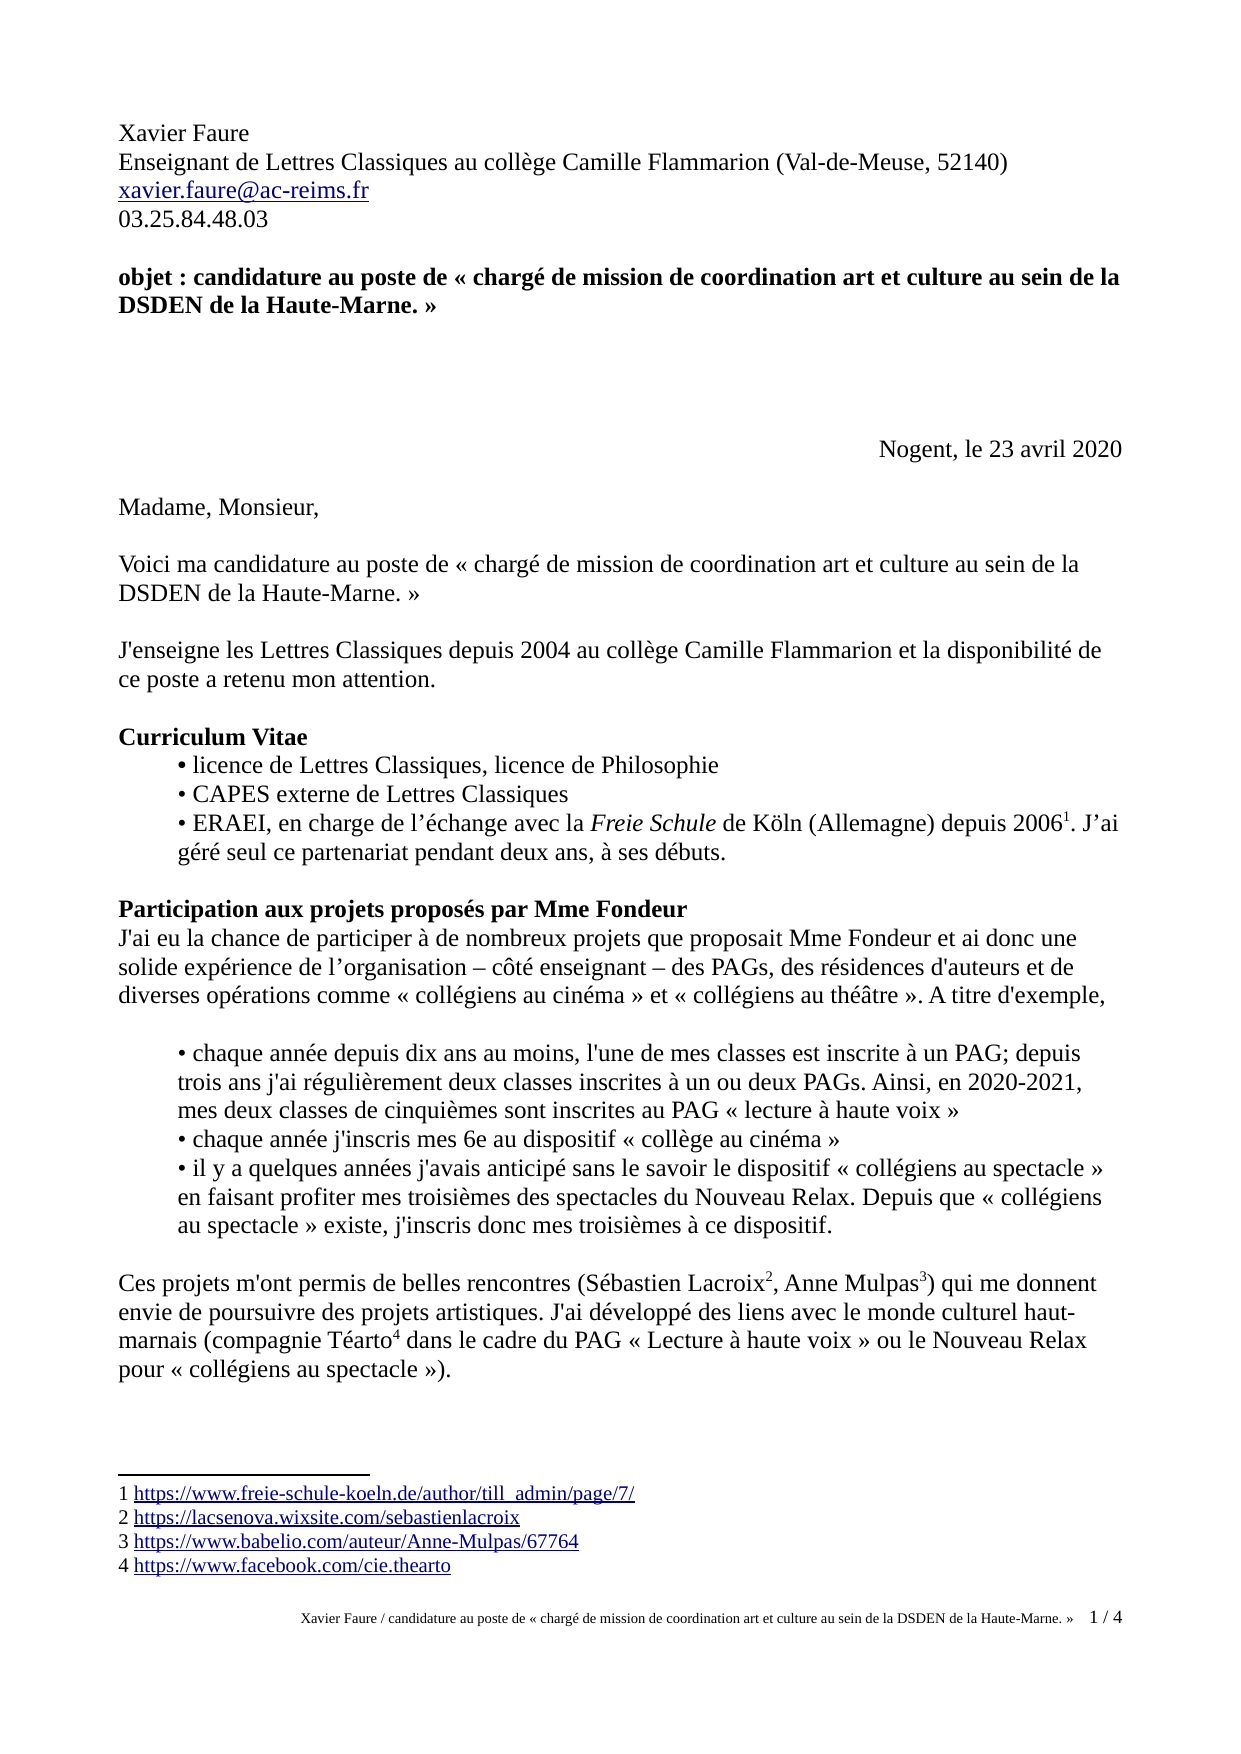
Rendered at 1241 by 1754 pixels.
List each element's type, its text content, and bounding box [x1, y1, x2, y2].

text https://www.babelio.com/auteur/Anne-Mulpas/67764 [118, 1529, 1122, 1553]
text • il y a quelques années j'avais anticipé sans le savoir le dispositif « collégiens au spectacle » en faisant profiter mes troisièmes des spectacles du Nouveau Relax. Depuis que « collégiens au spectacle » existe, j'inscris donc mes troisièmes à ce dispositif. [177, 1153, 1122, 1239]
text objet : candidature au poste de « chargé de mission de coordination art et culture au sein de la DSDEN de la Haute-Marne. » [118, 262, 1122, 319]
text Enseignant de Lettres Classiques au collège Camille Flammarion (Val-de-Meuse, 52140) [118, 147, 1122, 176]
text Madame, Monsieur, [118, 492, 1122, 521]
text Xavier Faure [118, 118, 1122, 147]
text J'ai eu la chance de participer à de nombreux projets que proposait Mme Fondeur et ai donc une solide expérience de l’organisation – côté enseignant – des PAGs, des résidences d'auteurs et de diverses opérations comme « collégiens au cinéma » et « collégiens au théâtre ». A titre d'exemple, [118, 923, 1122, 1009]
text Ces projets m'ont permis de belles rencontres (Sébastien Lacroix, Anne Mulpas) qui me donnent envie de poursuivre des projets artistiques. J'ai développé des liens avec le monde culturel haut-marnais (compagnie Téarto dans le cadre du PAG « Lecture à haute voix » ou le Nouveau Relax pour « collégiens au spectacle »). [118, 1268, 1122, 1383]
text https://lacsenova.wixsite.com/sebastienlacroix [118, 1505, 1122, 1529]
text • chaque année depuis dix ans au moins, l'une de mes classes est inscrite à un PAG; depuis trois ans j'ai régulièrement deux classes inscrites à un ou deux PAGs. Ainsi, en 2020-2021, mes deux classes de cinquièmes sont inscrites au PAG « lecture à haute voix » [177, 1038, 1122, 1124]
text • chaque année j'inscris mes 6e au dispositif « collège au cinéma » [177, 1124, 1122, 1153]
text xavier.faure@ac-reims.fr [118, 176, 1122, 204]
text https://www.freie-schule-koeln.de/author/till_admin/page/7/ [118, 1481, 1122, 1505]
text 03.25.84.48.03 [118, 204, 1122, 233]
text J'enseigne les Lettres Classiques depuis 2004 au collège Camille Flammarion et la disponibilité de ce poste a retenu mon attention. [118, 636, 1122, 693]
text Nogent, le 23 avril 2020 [118, 434, 1122, 463]
text Curriculum Vitae [118, 722, 1122, 751]
text • ERAEI, en charge de l’échange avec la Freie Schule de Köln (Allemagne) depuis 2006. J’ai géré seul ce partenariat pendant deux ans, à ses débuts. [177, 808, 1122, 866]
text • licence de Lettres Classiques, licence de Philosophie [177, 751, 1122, 779]
text Participation aux projets proposés par Mme Fondeur [118, 894, 1122, 923]
text Voici ma candidature au poste de « chargé de mission de coordination art et culture au sein de la DSDEN de la Haute-Marne. » [118, 549, 1122, 607]
text • CAPES externe de Lettres Classiques [177, 779, 1122, 808]
text https://www.facebook.com/cie.thearto [118, 1553, 1122, 1577]
